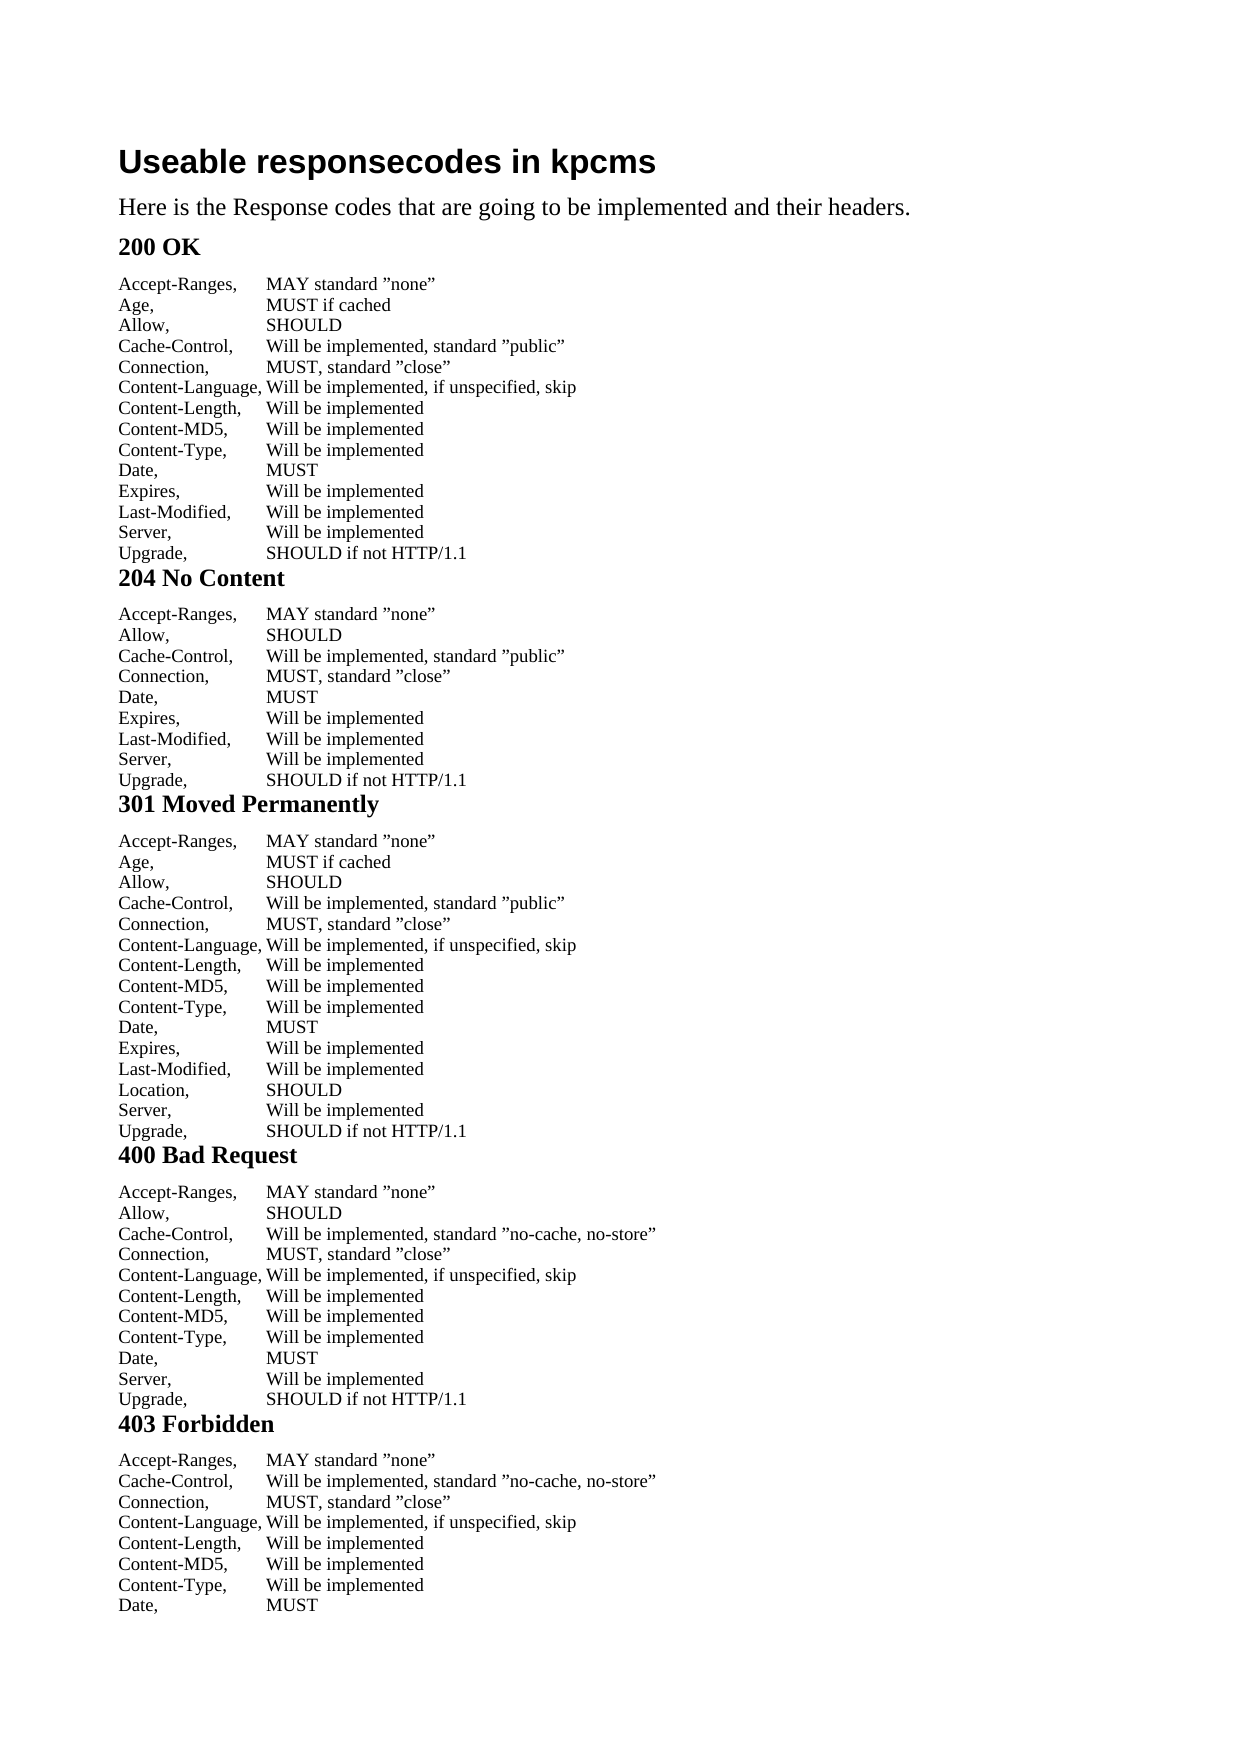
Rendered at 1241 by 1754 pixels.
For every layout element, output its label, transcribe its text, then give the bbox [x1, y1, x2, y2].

text Content-Length, Will be implemented [118, 1533, 1122, 1554]
text Connection, MUST, standard ”close” [118, 356, 1122, 377]
text Accept-Ranges, MAY standard ”none” [118, 831, 1122, 851]
text Upgrade, SHOULD if not HTTP/1.1 [118, 1389, 1122, 1410]
text Allow, SHOULD [118, 872, 1122, 893]
text Content-Type, Will be implemented [118, 439, 1122, 460]
text 204 No Content [118, 564, 1122, 591]
text Content-MD5, Will be implemented [118, 419, 1122, 439]
text Cache-Control, Will be implemented, standard ”no-cache, no-store” [118, 1471, 1122, 1492]
text Last-Modified, Will be implemented [118, 502, 1122, 522]
text Content-Language, Will be implemented, if unspecified, skip [118, 377, 1122, 398]
text Last-Modified, Will be implemented [118, 728, 1122, 749]
text Upgrade, SHOULD if not HTTP/1.1 [118, 770, 1122, 791]
text Connection, MUST, standard ”close” [118, 666, 1122, 687]
text Age, MUST if cached [118, 294, 1122, 315]
text Allow, SHOULD [118, 315, 1122, 336]
text Content-Length, Will be implemented [118, 955, 1122, 976]
text Content-Type, Will be implemented [118, 1574, 1122, 1595]
text Date, MUST [118, 1595, 1122, 1616]
text Date, MUST [118, 1017, 1122, 1038]
text Content-Length, Will be implemented [118, 398, 1122, 419]
text Accept-Ranges, MAY standard ”none” [118, 1450, 1122, 1471]
text Cache-Control, Will be implemented, standard ”public” [118, 645, 1122, 666]
subtitle Useable responsecodes in kpcms [118, 143, 1122, 181]
text Cache-Control, Will be implemented, standard ”no-cache, no-store” [118, 1223, 1122, 1244]
text Allow, SHOULD [118, 625, 1122, 645]
text 403 Forbidden [118, 1410, 1122, 1438]
text Location, SHOULD [118, 1079, 1122, 1100]
text Cache-Control, Will be implemented, standard ”public” [118, 336, 1122, 356]
text Upgrade, SHOULD if not HTTP/1.1 [118, 1121, 1122, 1142]
text Server, Will be implemented [118, 1100, 1122, 1121]
text Expires, Will be implemented [118, 1038, 1122, 1059]
text Date, MUST [118, 687, 1122, 708]
text Server, Will be implemented [118, 522, 1122, 543]
text Content-Language, Will be implemented, if unspecified, skip [118, 1265, 1122, 1286]
text Date, MUST [118, 460, 1122, 481]
text Content-Type, Will be implemented [118, 1327, 1122, 1348]
text Content-MD5, Will be implemented [118, 976, 1122, 997]
text 301 Moved Permanently [118, 791, 1122, 818]
text Date, MUST [118, 1348, 1122, 1368]
text Content-Length, Will be implemented [118, 1286, 1122, 1306]
text Last-Modified, Will be implemented [118, 1059, 1122, 1079]
text Connection, MUST, standard ”close” [118, 914, 1122, 934]
text Server, Will be implemented [118, 749, 1122, 770]
text Accept-Ranges, MAY standard ”none” [118, 604, 1122, 625]
text Expires, Will be implemented [118, 708, 1122, 728]
text Allow, SHOULD [118, 1203, 1122, 1223]
text Content-MD5, Will be implemented [118, 1306, 1122, 1327]
text Upgrade, SHOULD if not HTTP/1.1 [118, 543, 1122, 564]
text Connection, MUST, standard ”close” [118, 1492, 1122, 1512]
text Content-MD5, Will be implemented [118, 1554, 1122, 1574]
text Age, MUST if cached [118, 851, 1122, 872]
text Connection, MUST, standard ”close” [118, 1244, 1122, 1265]
text Cache-Control, Will be implemented, standard ”public” [118, 893, 1122, 914]
text Content-Language, Will be implemented, if unspecified, skip [118, 934, 1122, 955]
text Here is the Response codes that are going to be implemented and their headers. [118, 193, 1122, 221]
text Server, Will be implemented [118, 1368, 1122, 1389]
text Content-Language, Will be implemented, if unspecified, skip [118, 1512, 1122, 1533]
text 400 Bad Request [118, 1142, 1122, 1169]
text Accept-Ranges, MAY standard ”none” [118, 273, 1122, 294]
text Accept-Ranges, MAY standard ”none” [118, 1182, 1122, 1203]
text Content-Type, Will be implemented [118, 997, 1122, 1017]
text 200 OK [118, 233, 1122, 261]
text Expires, Will be implemented [118, 481, 1122, 502]
